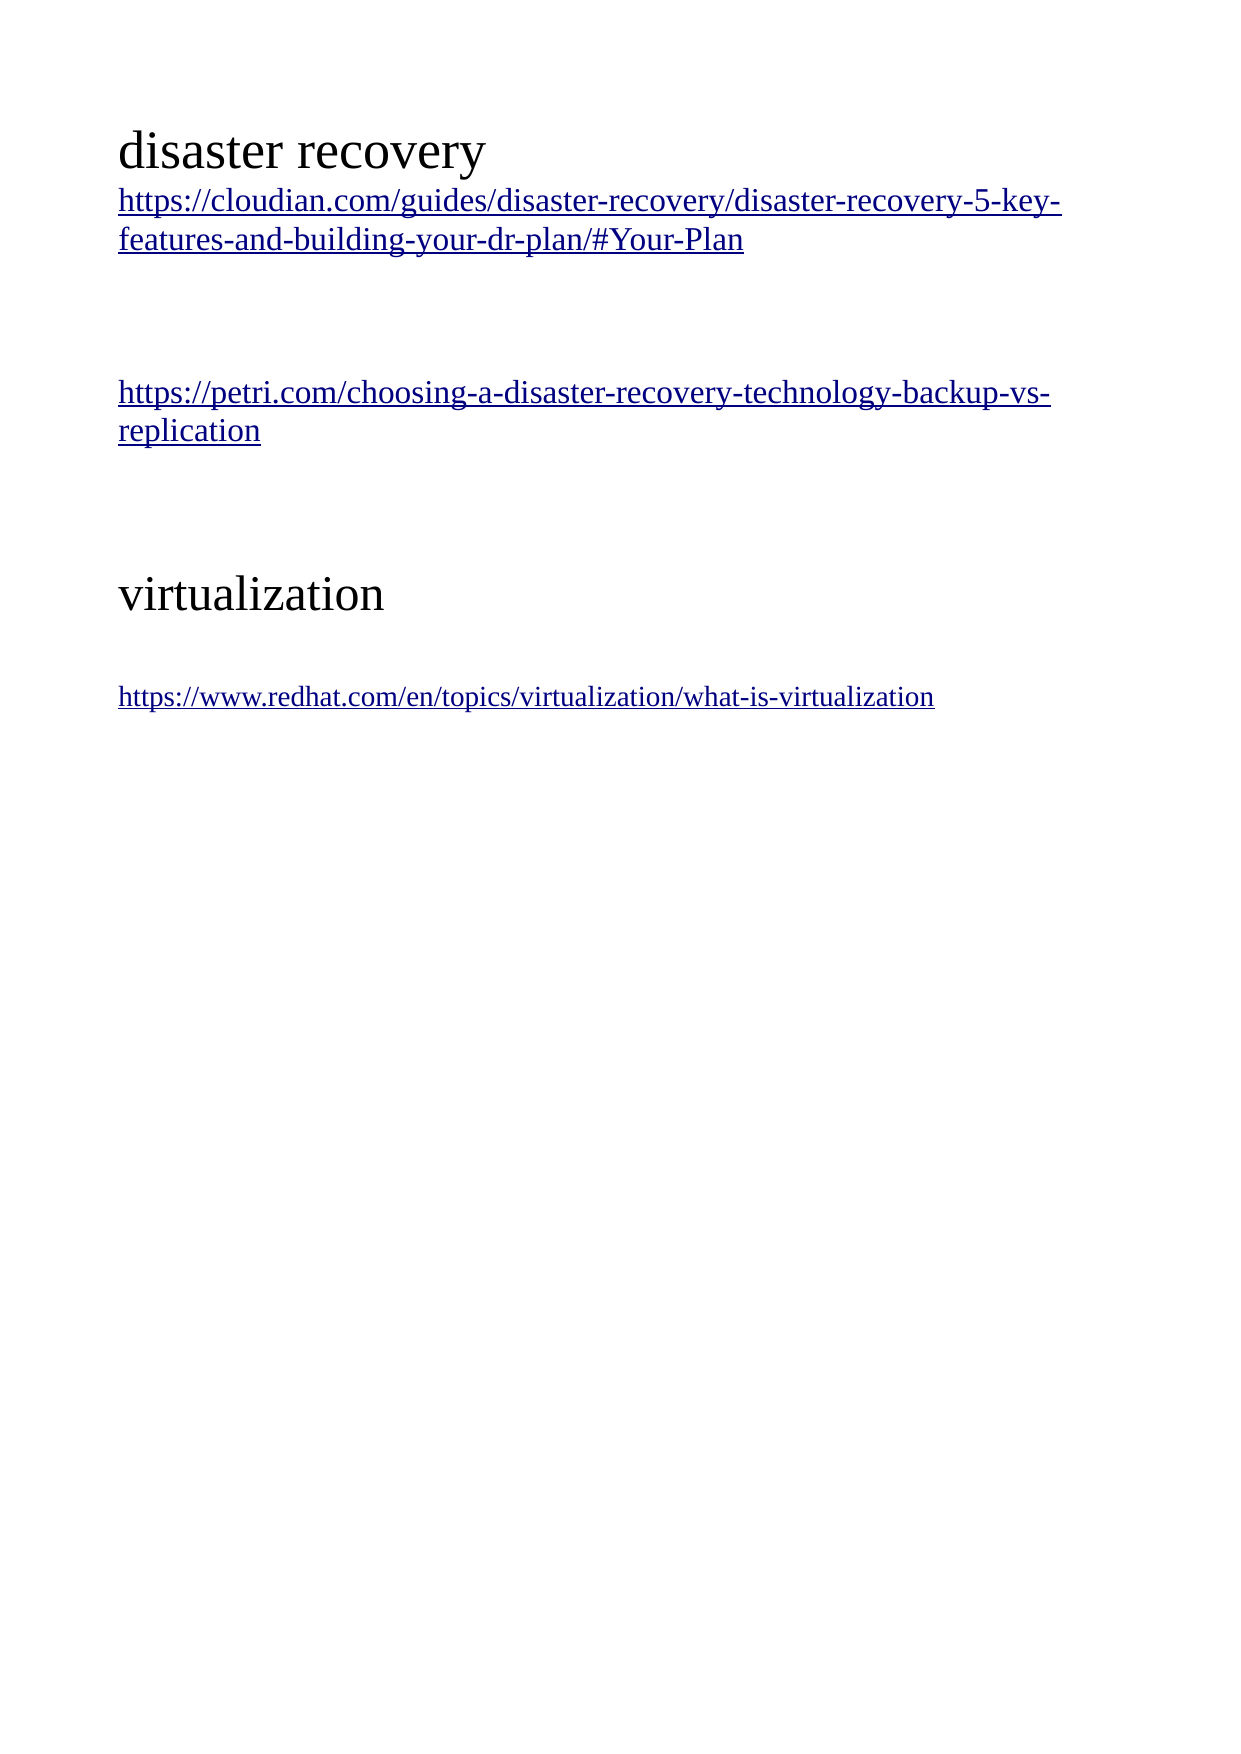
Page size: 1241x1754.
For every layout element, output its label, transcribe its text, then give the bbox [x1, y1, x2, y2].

text virtualization [118, 564, 1122, 621]
text https://cloudian.com/guides/disaster-recovery/disaster-recovery-5-key-features-and-building-your-dr-plan/#Your-Plan [118, 180, 1122, 257]
text disaster recovery [118, 118, 1122, 180]
text https://www.redhat.com/en/topics/virtualization/what-is-virtualization [118, 679, 1122, 712]
text https://petri.com/choosing-a-disaster-recovery-technology-backup-vs-replication [118, 372, 1122, 449]
